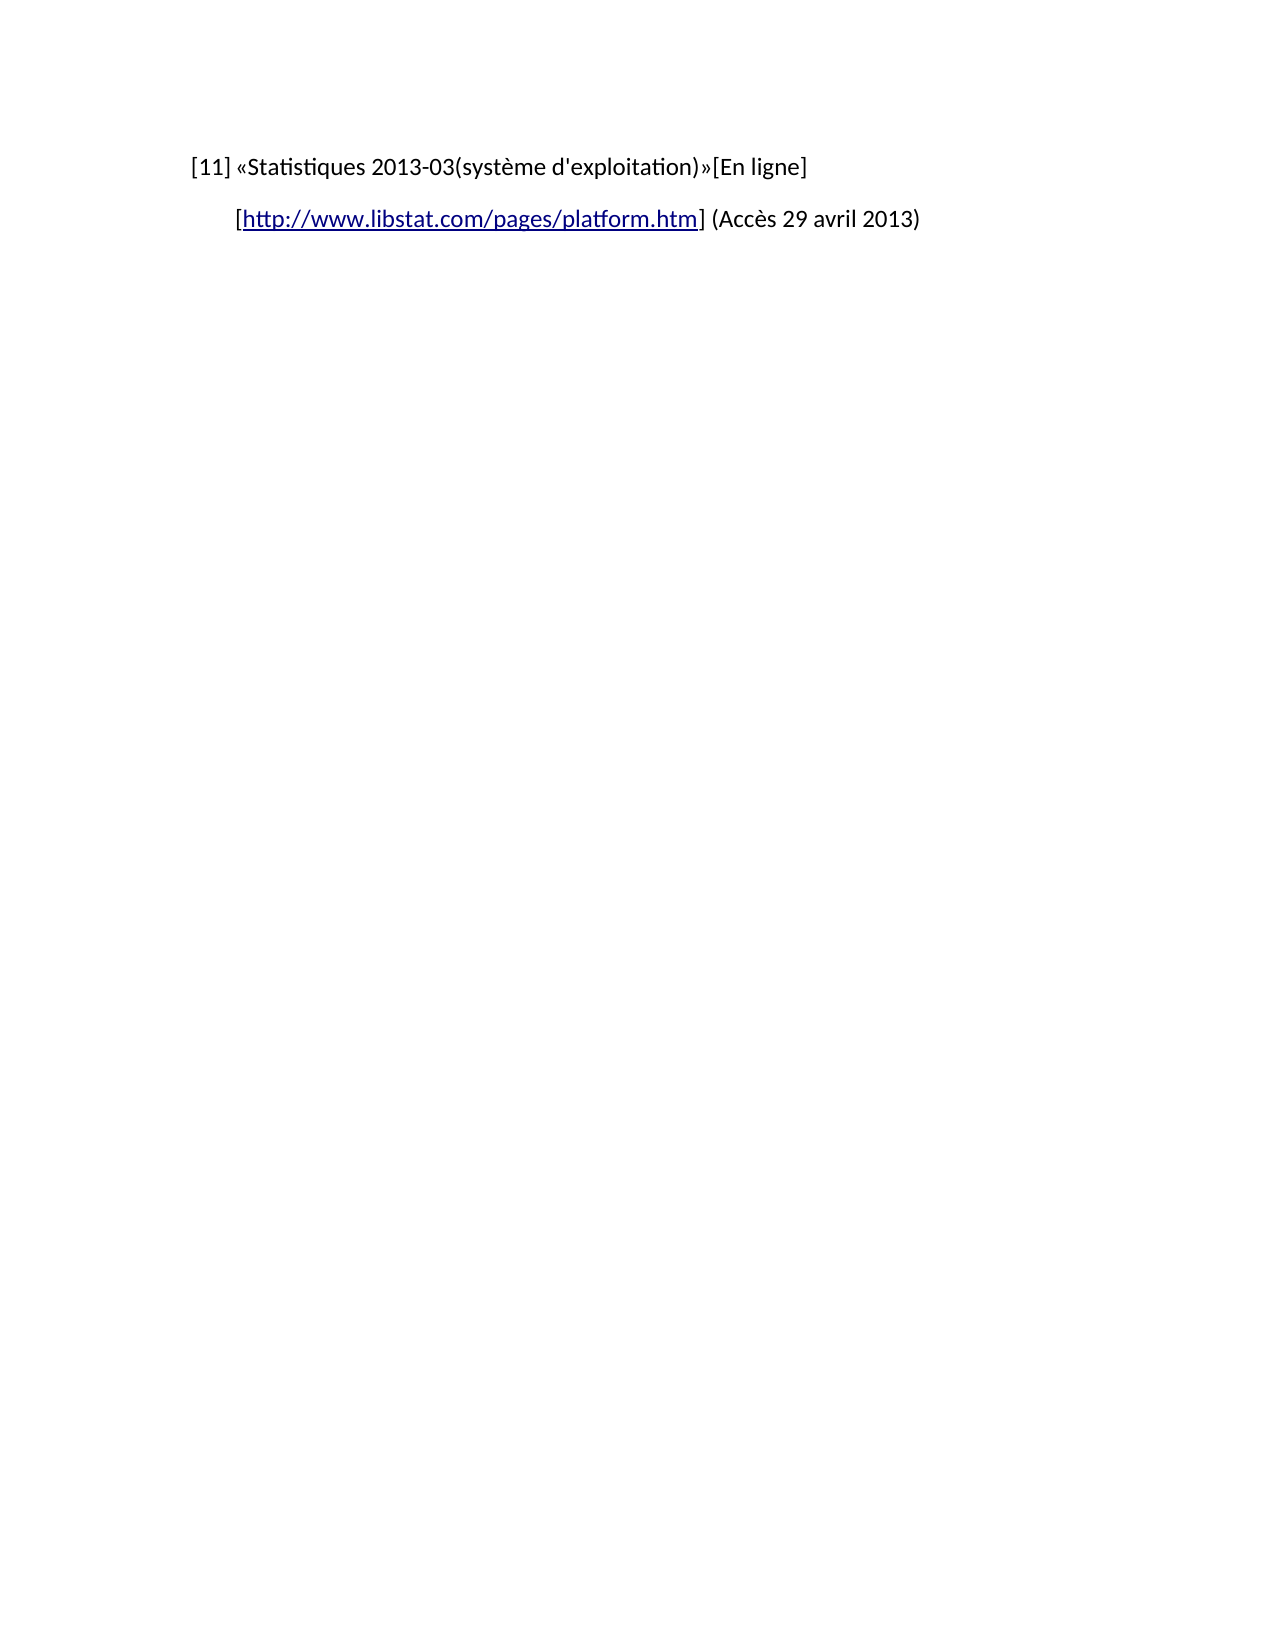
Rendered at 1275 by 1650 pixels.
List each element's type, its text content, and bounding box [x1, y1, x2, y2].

table_cell [233, 394, 1089, 448]
table_cell [189, 557, 233, 611]
table_cell [233, 503, 1089, 557]
table_cell [189, 394, 233, 448]
table_cell [233, 339, 1089, 393]
table_cell [233, 448, 1089, 502]
table_cell [189, 611, 233, 666]
table_cell [233, 285, 1089, 339]
table_cell [233, 611, 1089, 666]
table_cell [189, 448, 233, 502]
table_cell [233, 557, 1089, 611]
table_cell «Statistiques 2013-03(système d'exploitation)»[En ligne] [http://www.libstat.com/pages/platform.htm] (Accès 29 avril 2013) [233, 150, 1089, 284]
table_cell [189, 503, 233, 557]
table_cell [189, 285, 233, 339]
table_cell [11] [189, 150, 233, 284]
table_cell [189, 339, 233, 393]
